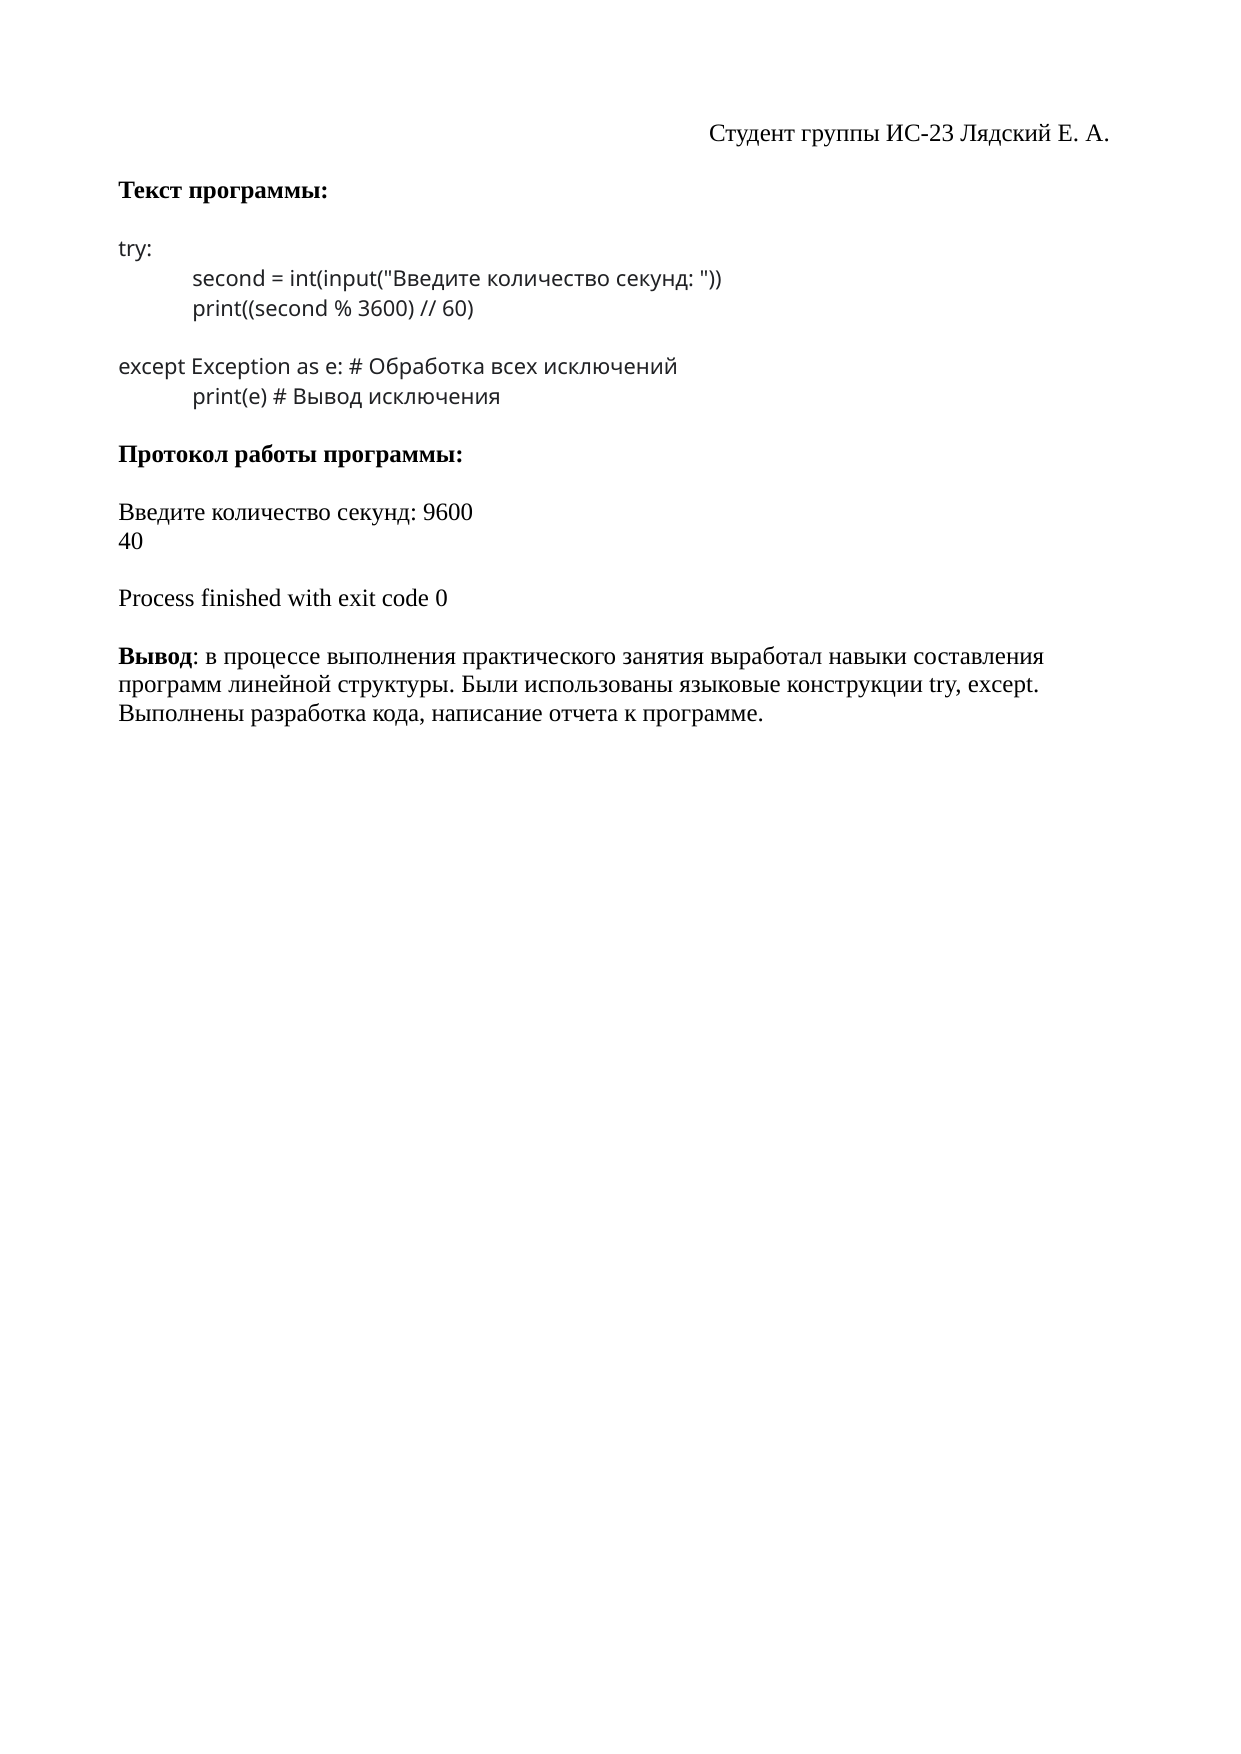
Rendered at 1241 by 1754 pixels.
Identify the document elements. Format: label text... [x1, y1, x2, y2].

text Вывод: в процессе выполнения практического занятия выработал навыки составления программ линейной структуры. Были использованы языковые конструкции try, except. [118, 641, 1122, 698]
text Введите количество секунд: 9600 [118, 497, 1122, 526]
text Протокол работы программы: [118, 439, 1122, 468]
text Выполнены разработка кода, написание отчета к программе. [118, 698, 1122, 727]
text Студент группы ИС-23 Лядский Е. А. [118, 118, 1122, 176]
text try: second = int(input("Введите количество секунд: ")) print((second % 3600) // 60) [118, 233, 1122, 322]
text except Exception as e: # Обработка всех исключений print(e) # Вывод исключения [118, 322, 1122, 411]
text 40 [118, 526, 1122, 554]
text Process finished with exit code 0 [118, 583, 1122, 612]
text Текст программы: [118, 176, 1122, 204]
